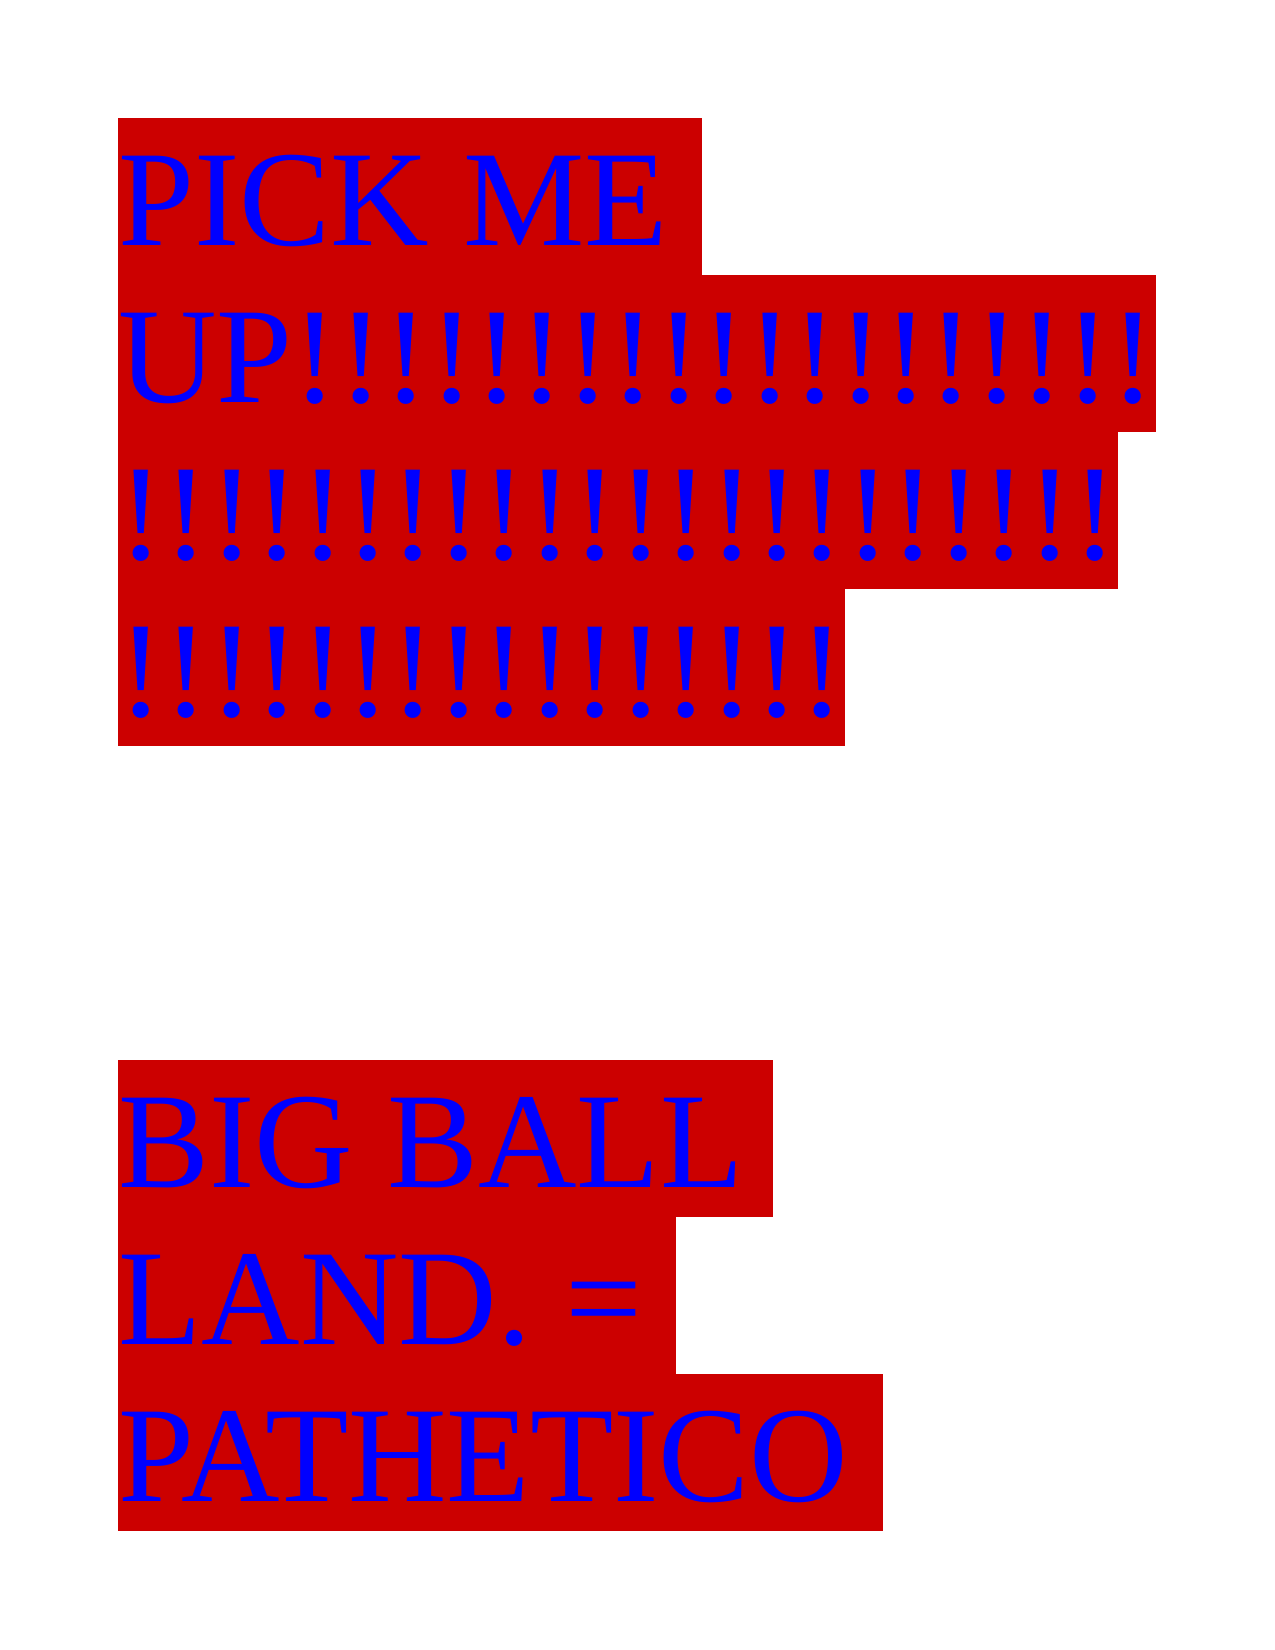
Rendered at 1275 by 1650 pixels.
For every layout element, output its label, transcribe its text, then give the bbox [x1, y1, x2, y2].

text PICK ME UP!!!!!!!!!!!!!!!!!!!!!!!!!!!!!!!!!!!!!!!!!!!!!!!!!!!!!!!!! [118, 118, 1157, 746]
text BIG BALL LAND. = PATHETICO [118, 1060, 1157, 1531]
